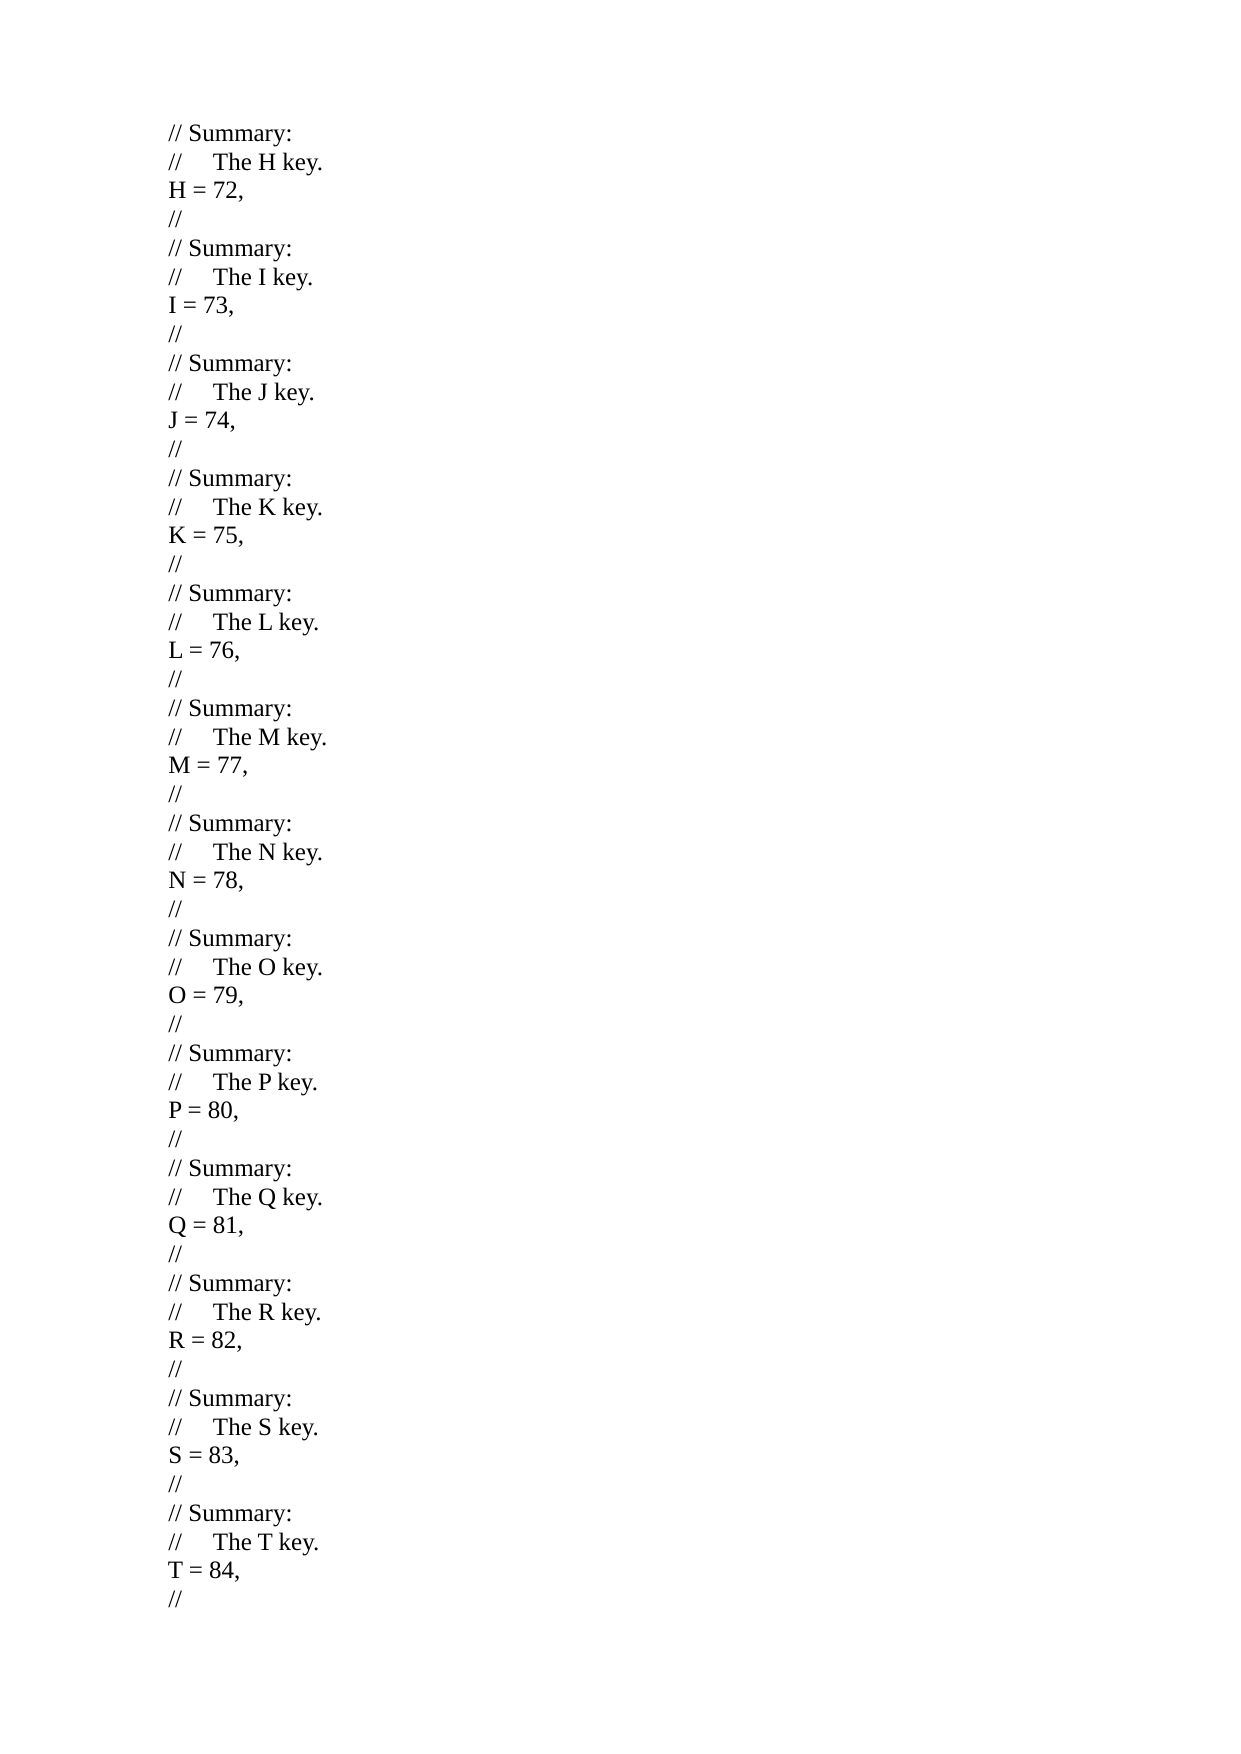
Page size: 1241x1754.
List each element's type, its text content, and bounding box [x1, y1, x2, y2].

text R = 82, [118, 1326, 1122, 1354]
text // [118, 894, 1122, 923]
text // [118, 1584, 1122, 1613]
text // The R key. [118, 1297, 1122, 1326]
text L = 76, [118, 636, 1122, 664]
text // The I key. [118, 262, 1122, 291]
text // Summary: [118, 463, 1122, 492]
text // [118, 1239, 1122, 1268]
text // The L key. [118, 607, 1122, 636]
text // [118, 319, 1122, 348]
text // The P key. [118, 1067, 1122, 1096]
text P = 80, [118, 1096, 1122, 1124]
text // The S key. [118, 1412, 1122, 1441]
text J = 74, [118, 406, 1122, 434]
text // [118, 204, 1122, 233]
text // The H key. [118, 147, 1122, 176]
text // [118, 1469, 1122, 1498]
text // Summary: [118, 233, 1122, 262]
text // [118, 1009, 1122, 1038]
text // The K key. [118, 492, 1122, 521]
text // The J key. [118, 377, 1122, 406]
text // The N key. [118, 837, 1122, 866]
text // [118, 779, 1122, 808]
text K = 75, [118, 521, 1122, 549]
text N = 78, [118, 866, 1122, 894]
text // Summary: [118, 808, 1122, 837]
text // [118, 664, 1122, 693]
text H = 72, [118, 176, 1122, 204]
text T = 84, [118, 1556, 1122, 1584]
text // Summary: [118, 1153, 1122, 1182]
text // Summary: [118, 348, 1122, 377]
text I = 73, [118, 291, 1122, 319]
text Q = 81, [118, 1211, 1122, 1239]
text // [118, 549, 1122, 578]
text S = 83, [118, 1441, 1122, 1469]
text // [118, 1124, 1122, 1153]
text // The O key. [118, 952, 1122, 981]
text // Summary: [118, 578, 1122, 607]
text // Summary: [118, 1268, 1122, 1297]
text // Summary: [118, 1383, 1122, 1412]
text // Summary: [118, 923, 1122, 952]
text // The T key. [118, 1527, 1122, 1556]
text // Summary: [118, 118, 1122, 147]
text M = 77, [118, 751, 1122, 779]
text // The Q key. [118, 1182, 1122, 1211]
text // [118, 1354, 1122, 1383]
text O = 79, [118, 981, 1122, 1009]
text // Summary: [118, 1498, 1122, 1527]
text // [118, 434, 1122, 463]
text // Summary: [118, 693, 1122, 722]
text // Summary: [118, 1038, 1122, 1067]
text // The M key. [118, 722, 1122, 751]
